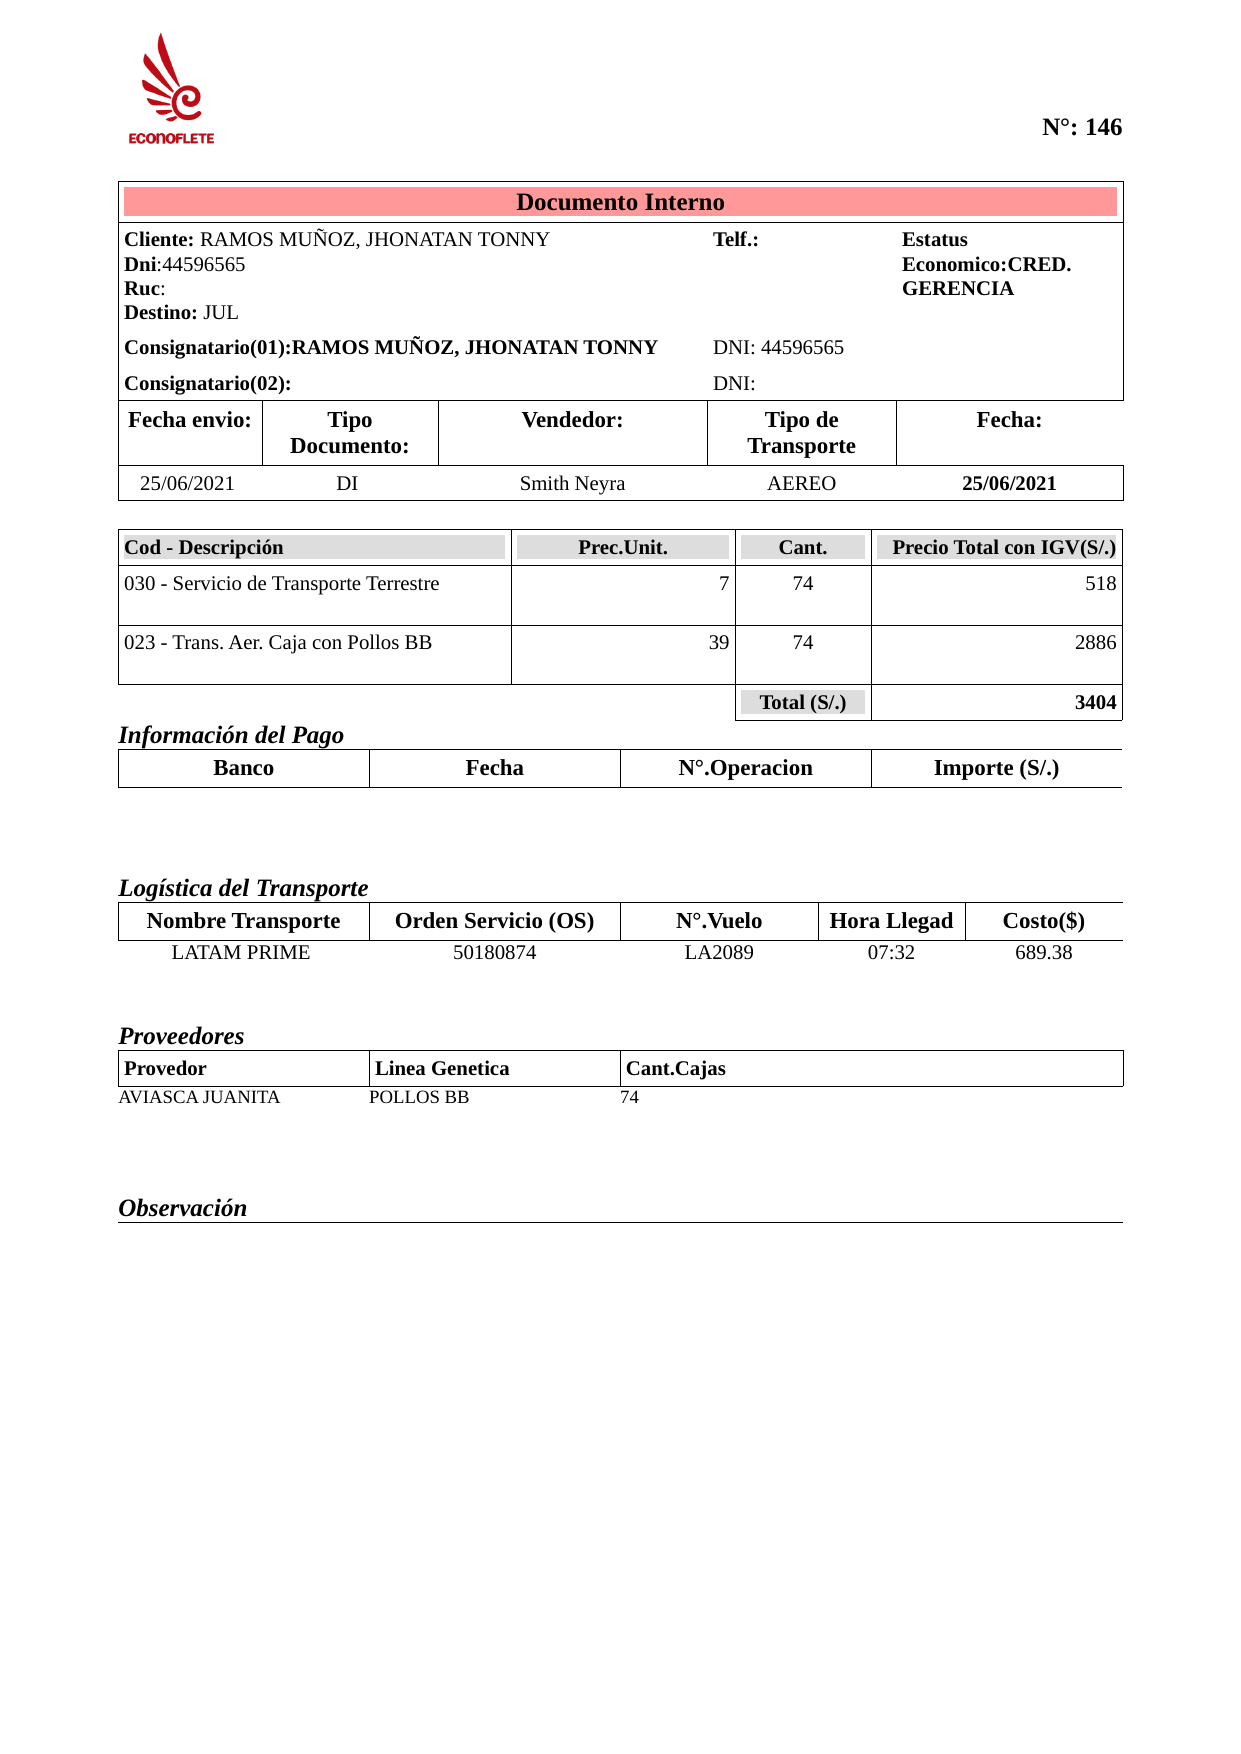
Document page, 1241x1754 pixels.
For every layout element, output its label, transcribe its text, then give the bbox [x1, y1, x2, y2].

text Observación [118, 1193, 1122, 1222]
table_cell [118, 1107, 369, 1129]
table_header Linea Genetica [370, 1051, 620, 1086]
table_cell [620, 993, 818, 1021]
table_cell Fecha: [897, 401, 1123, 465]
table_cell 7 [512, 566, 735, 624]
table_cell 689.38 [965, 941, 1123, 964]
table_header Hora Llegad [819, 903, 965, 939]
table_cell [369, 844, 620, 873]
text Información del Pago [118, 720, 1122, 749]
table_header N°.Vuelo [621, 903, 818, 939]
table_header Costo($) [966, 903, 1123, 939]
table_cell 023 - Trans. Aer. Caja con Pollos BB [119, 626, 511, 684]
table_header Cant.Cajas [621, 1051, 1123, 1086]
table_cell [620, 1150, 1123, 1172]
table_cell 74 [736, 626, 871, 684]
text Proveedores [118, 1021, 1122, 1050]
table_cell Tipo Documento: [263, 401, 438, 465]
table_cell 518 [872, 566, 1122, 624]
table_cell Total (S/.) [736, 685, 871, 720]
table_cell [369, 815, 620, 844]
table_cell [871, 844, 1122, 873]
table_cell Telf.: [707, 223, 896, 329]
table_cell [118, 993, 369, 1021]
table_cell 74 [736, 566, 871, 624]
table_cell [965, 993, 1123, 1021]
table_cell [369, 993, 620, 1021]
table_cell [818, 993, 965, 1021]
table_cell [620, 1107, 1123, 1129]
table_cell Smith Neyra [438, 466, 707, 500]
table_cell [620, 1129, 1123, 1150]
table_cell [965, 964, 1123, 992]
table_header Cant. [736, 530, 871, 565]
table_cell [118, 815, 369, 844]
table_cell 50180874 [369, 941, 620, 964]
table_cell [118, 1129, 369, 1150]
table_header Orden Servicio (OS) [370, 903, 620, 939]
table_cell Vendedor: [439, 401, 707, 465]
table_cell [369, 964, 620, 992]
table_cell [369, 1107, 620, 1129]
table_cell Tipo de Transporte [708, 401, 896, 465]
table_cell [511, 685, 735, 720]
table_cell Cliente: RAMOS MUÑOZ, JHONATAN TONNY Dni:44596565 Ruc: Destino: JUL [119, 223, 707, 329]
table_cell POLLOS BB [369, 1087, 620, 1107]
table_cell [369, 1150, 620, 1172]
table_header Importe (S/.) [872, 750, 1122, 787]
table_cell 030 - Servicio de Transporte Terrestre [119, 566, 511, 624]
table_cell [369, 788, 620, 815]
table_header [118, 1223, 1123, 1246]
table_cell Estatus Economico:CRED. GERENCIA [896, 223, 1123, 329]
table_cell [871, 788, 1122, 815]
table_cell DNI: [707, 365, 1123, 400]
table_header Banco [119, 750, 369, 787]
table_cell LATAM PRIME [118, 941, 369, 964]
table_cell [118, 1172, 369, 1193]
table_cell LA2089 [620, 941, 818, 964]
table_cell AVIASCA JUANITA [118, 1087, 369, 1107]
table_cell [369, 1129, 620, 1150]
text Logística del Transporte [118, 873, 1122, 902]
table_cell [871, 815, 1122, 844]
table_cell 25/06/2021 [896, 466, 1123, 500]
table_cell [818, 964, 965, 992]
table_cell [118, 844, 369, 873]
table_cell [118, 1150, 369, 1172]
table_cell 74 [620, 1087, 1123, 1107]
table_cell [620, 1172, 1123, 1193]
table_cell 07:32 [818, 941, 965, 964]
table_header Fecha [370, 750, 620, 787]
table_cell AEREO [707, 466, 896, 500]
table_header N°.Operacion [621, 750, 871, 787]
table_cell 2886 [872, 626, 1122, 684]
table_header Precio Total con IGV(S/.) [872, 530, 1122, 565]
table_cell [620, 788, 871, 815]
table_cell [118, 964, 369, 992]
table_cell [620, 815, 871, 844]
table_header Prec.Unit. [512, 530, 735, 565]
table_cell Fecha envio: [119, 401, 262, 465]
table_cell [620, 964, 818, 992]
picture [118, 32, 225, 144]
table_cell [118, 788, 369, 815]
table_cell Consignatario(02): [119, 365, 707, 400]
table_cell DNI: 44596565 [707, 329, 1123, 365]
table_cell [620, 844, 871, 873]
table_header Nombre Transporte [119, 903, 369, 939]
table_cell 39 [512, 626, 735, 684]
table_header Provedor [119, 1051, 369, 1086]
table_header Documento Interno [119, 182, 1123, 222]
table_cell Consignatario(01):RAMOS MUÑOZ, JHONATAN TONNY [119, 329, 707, 365]
table_cell 3404 [872, 685, 1122, 720]
table_cell 25/06/2021 [119, 466, 262, 500]
table_cell DI [262, 466, 438, 500]
table_cell [118, 685, 511, 720]
table_header Cod - Descripción [119, 530, 511, 565]
table_cell [369, 1172, 620, 1193]
